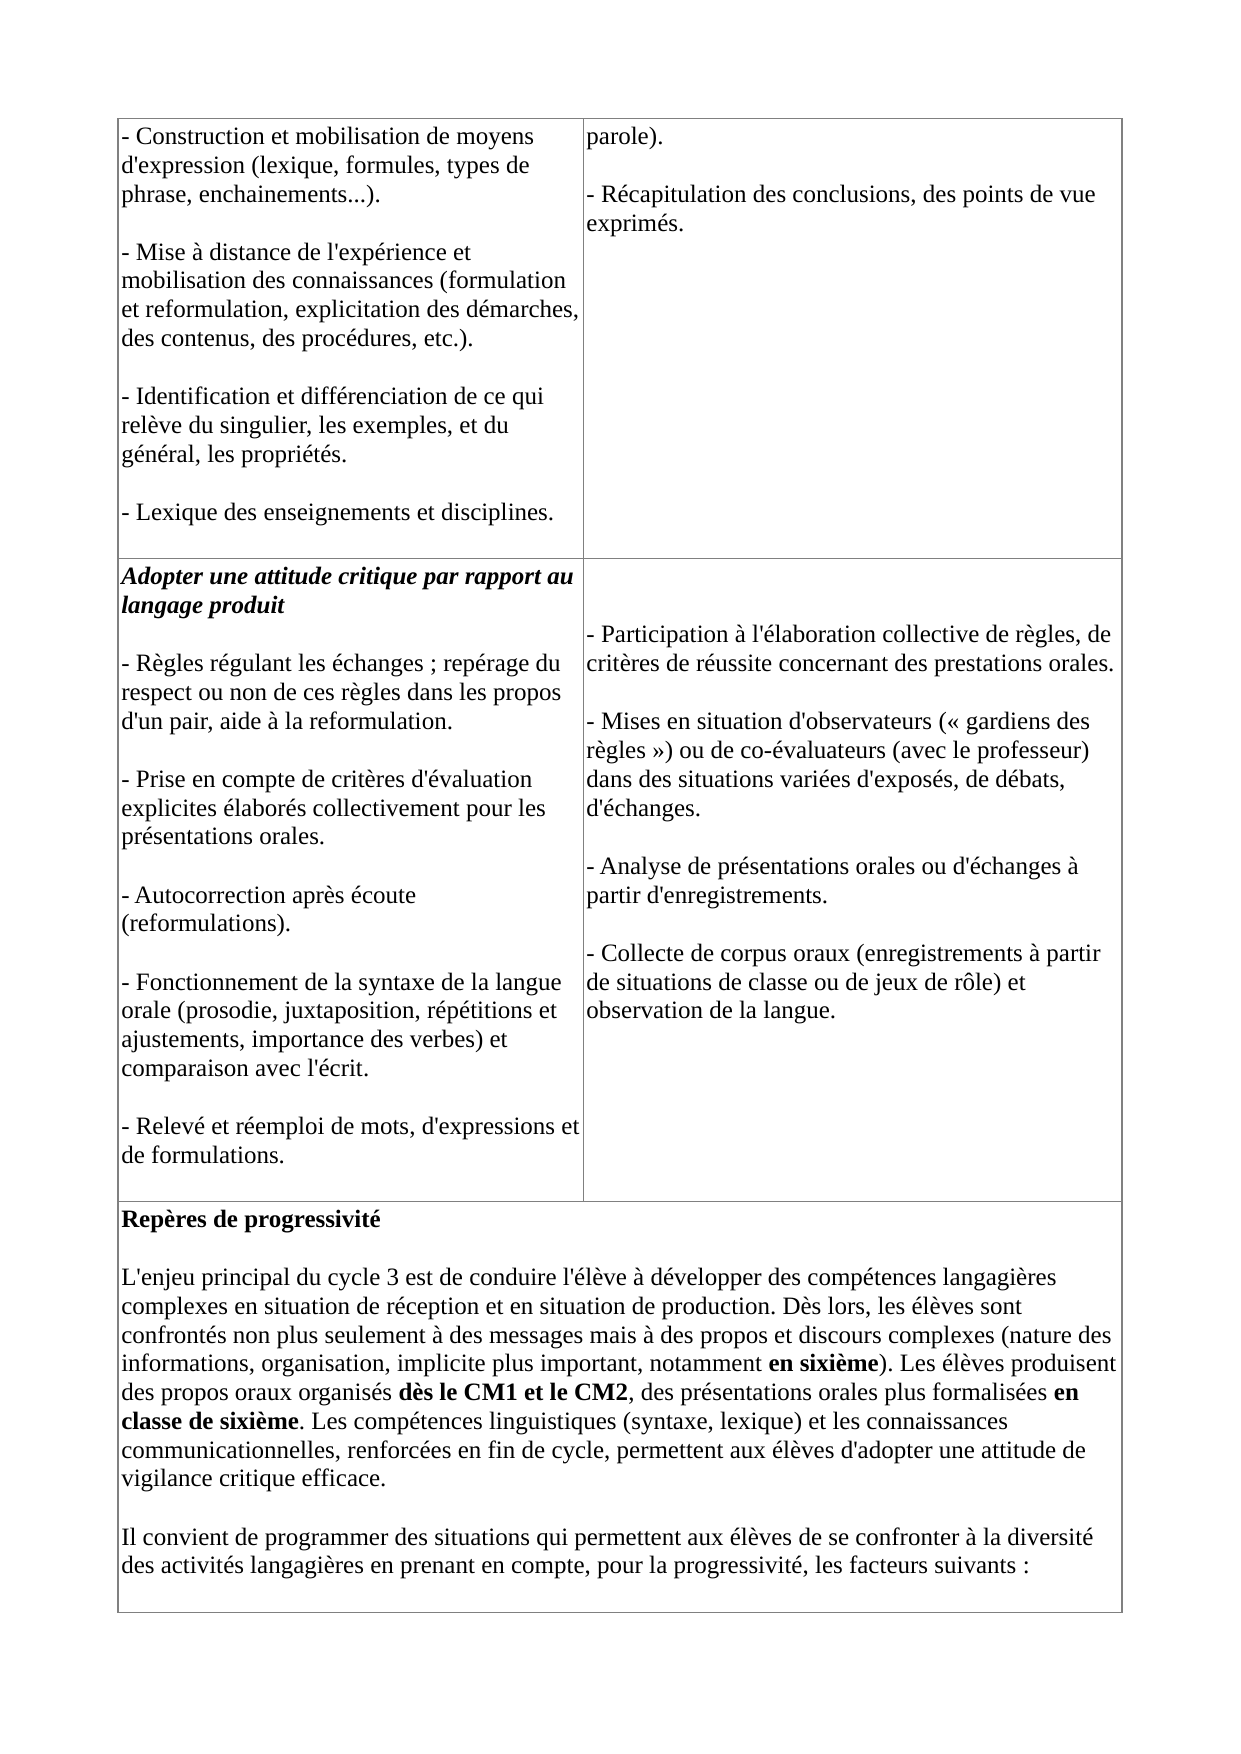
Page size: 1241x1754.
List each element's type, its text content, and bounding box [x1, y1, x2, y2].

table_cell - Construction et mobilisation de moyens d'expression (lexique, formules, types de phrase, enchainements...). - Mise à distance de l'expérience et mobilisation des connaissances (formulation et reformulation, explicitation des démarches, des contenus, des procédures, etc.). - Identification et différenciation de ce qui relève du singulier, les exemples, et du général, les propriétés. - Lexique des enseignements et disciplines. [119, 119, 583, 558]
table_cell Adopter une attitude critique par rapport au langage produit - Règles régulant les échanges ; repérage du respect ou non de ces règles dans les propos d'un pair, aide à la reformulation. - Prise en compte de critères d'évaluation explicites élaborés collectivement pour les présentations orales. - Autocorrection après écoute (reformulations). - Fonctionnement de la syntaxe de la langue orale (prosodie, juxtaposition, répétitions et ajustements, importance des verbes) et comparaison avec l'écrit. - Relevé et réemploi de mots, d'expressions et de formulations. [119, 559, 583, 1201]
table_cell Repères de progressivité L'enjeu principal du cycle 3 est de conduire l'élève à développer des compétences langagières complexes en situation de réception et en situation de production. Dès lors, les élèves sont confrontés non plus seulement à des messages mais à des propos et discours complexes (nature des informations, organisation, implicite plus important, notamment en sixième). Les élèves produisent des propos oraux organisés dès le CM1 et le CM2, des présentations orales plus formalisées en classe de sixième. Les compétences linguistiques (syntaxe, lexique) et les connaissances communicationnelles, renforcées en fin de cycle, permettent aux élèves d'adopter une attitude de vigilance critique efficace. Il convient de programmer des situations qui permettent aux élèves de se confronter à la diversité des activités langagières en prenant en compte, pour la progressivité, les facteurs suivants : éléments de la situation (familiarité du contexte, nature et présence des interlocuteurs ...) caractéristiques des supports de travail et /ou des discours produits (longueur, complexité, degré de familiarité ...) modalités pédagogiques (de l'étayage vers l'autonomie). [119, 1202, 1121, 1612]
table_cell parole). - Récapitulation des conclusions, des points de vue exprimés. [584, 119, 1121, 558]
table_cell - Participation à l'élaboration collective de règles, de critères de réussite concernant des prestations orales. - Mises en situation d'observateurs (« gardiens des règles ») ou de co-évaluateurs (avec le professeur) dans des situations variées d'exposés, de débats, d'échanges. - Analyse de présentations orales ou d'échanges à partir d'enregistrements. - Collecte de corpus oraux (enregistrements à partir de situations de classe ou de jeux de rôle) et observation de la langue. [584, 559, 1121, 1201]
